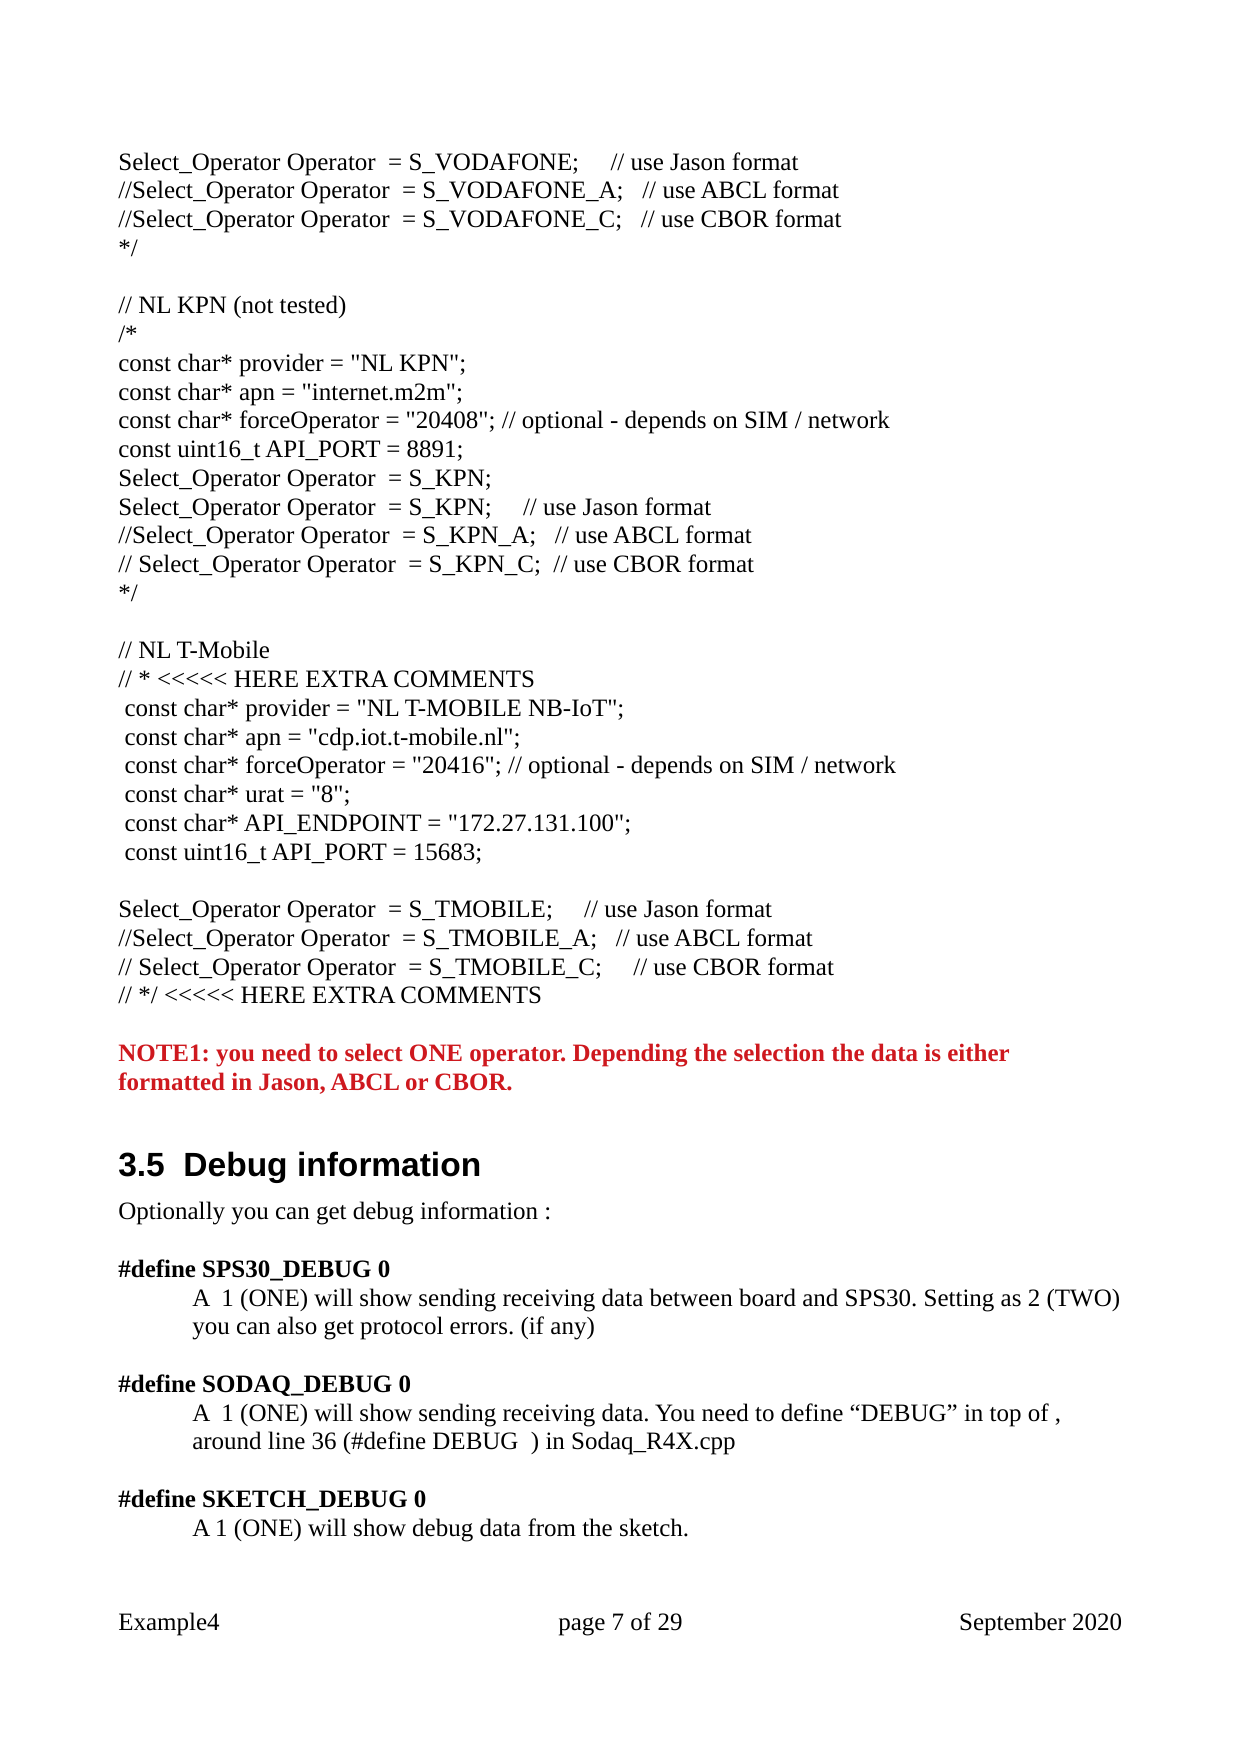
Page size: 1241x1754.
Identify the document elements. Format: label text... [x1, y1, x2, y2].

text //Select_Operator Operator = S_VODAFONE_C; // use CBOR format [118, 204, 1122, 233]
text // * <<<<< HERE EXTRA COMMENTS [118, 664, 1122, 693]
text const char* apn = "internet.m2m"; [118, 377, 1122, 406]
text */ [118, 233, 1122, 262]
text const char* forceOperator = "20416"; // optional - depends on SIM / network [118, 751, 1122, 779]
text //Select_Operator Operator = S_VODAFONE_A; // use ABCL format [118, 176, 1122, 204]
text Select_Operator Operator = S_KPN; [118, 463, 1122, 492]
text const char* provider = "NL T-MOBILE NB-IoT"; [118, 693, 1122, 722]
text const uint16_t API_PORT = 8891; [118, 434, 1122, 463]
text // NL KPN (not tested) [118, 291, 1122, 319]
text A 1 (ONE) will show debug data from the sketch. [192, 1513, 1122, 1541]
text //Select_Operator Operator = S_TMOBILE_A; // use ABCL format [118, 923, 1122, 952]
subtitle 3.5 Debug information [118, 1145, 1122, 1184]
text #define SKETCH_DEBUG 0 [118, 1484, 1122, 1513]
text /* [118, 319, 1122, 348]
text Select_Operator Operator = S_VODAFONE; // use Jason format [118, 147, 1122, 176]
text //Select_Operator Operator = S_KPN_A; // use ABCL format [118, 521, 1122, 549]
text A 1 (ONE) will show sending receiving data. You need to define “DEBUG” in top of , around line 36 (#define DEBUG ) in Sodaq_R4X.cpp [192, 1398, 1122, 1455]
text Select_Operator Operator = S_TMOBILE; // use Jason format [118, 894, 1122, 923]
text const char* API_ENDPOINT = "172.27.131.100"; [118, 808, 1122, 837]
text #define SPS30_DEBUG 0 [118, 1254, 1122, 1283]
text #define SODAQ_DEBUG 0 [118, 1369, 1122, 1398]
text const char* urat = "8"; [118, 779, 1122, 808]
text // Select_Operator Operator = S_TMOBILE_C; // use CBOR format [118, 952, 1122, 981]
text const char* provider = "NL KPN"; [118, 348, 1122, 377]
text // Select_Operator Operator = S_KPN_C; // use CBOR format [118, 549, 1122, 578]
text // NL T-Mobile [118, 636, 1122, 664]
text */ [118, 578, 1122, 607]
text Optionally you can get debug information : [118, 1196, 1122, 1254]
text A 1 (ONE) will show sending receiving data between board and SPS30. Setting as 2 (TWO) you can also get protocol errors. (if any) [192, 1283, 1122, 1340]
text const char* apn = "cdp.iot.t-mobile.nl"; [118, 722, 1122, 751]
text Select_Operator Operator = S_KPN; // use Jason format [118, 492, 1122, 521]
text const uint16_t API_PORT = 15683; [118, 837, 1122, 866]
text NOTE1: you need to select ONE operator. Depending the selection the data is either formatted in Jason, ABCL or CBOR. [118, 1038, 1122, 1096]
text // */ <<<<< HERE EXTRA COMMENTS [118, 981, 1122, 1009]
text const char* forceOperator = "20408"; // optional - depends on SIM / network [118, 406, 1122, 434]
